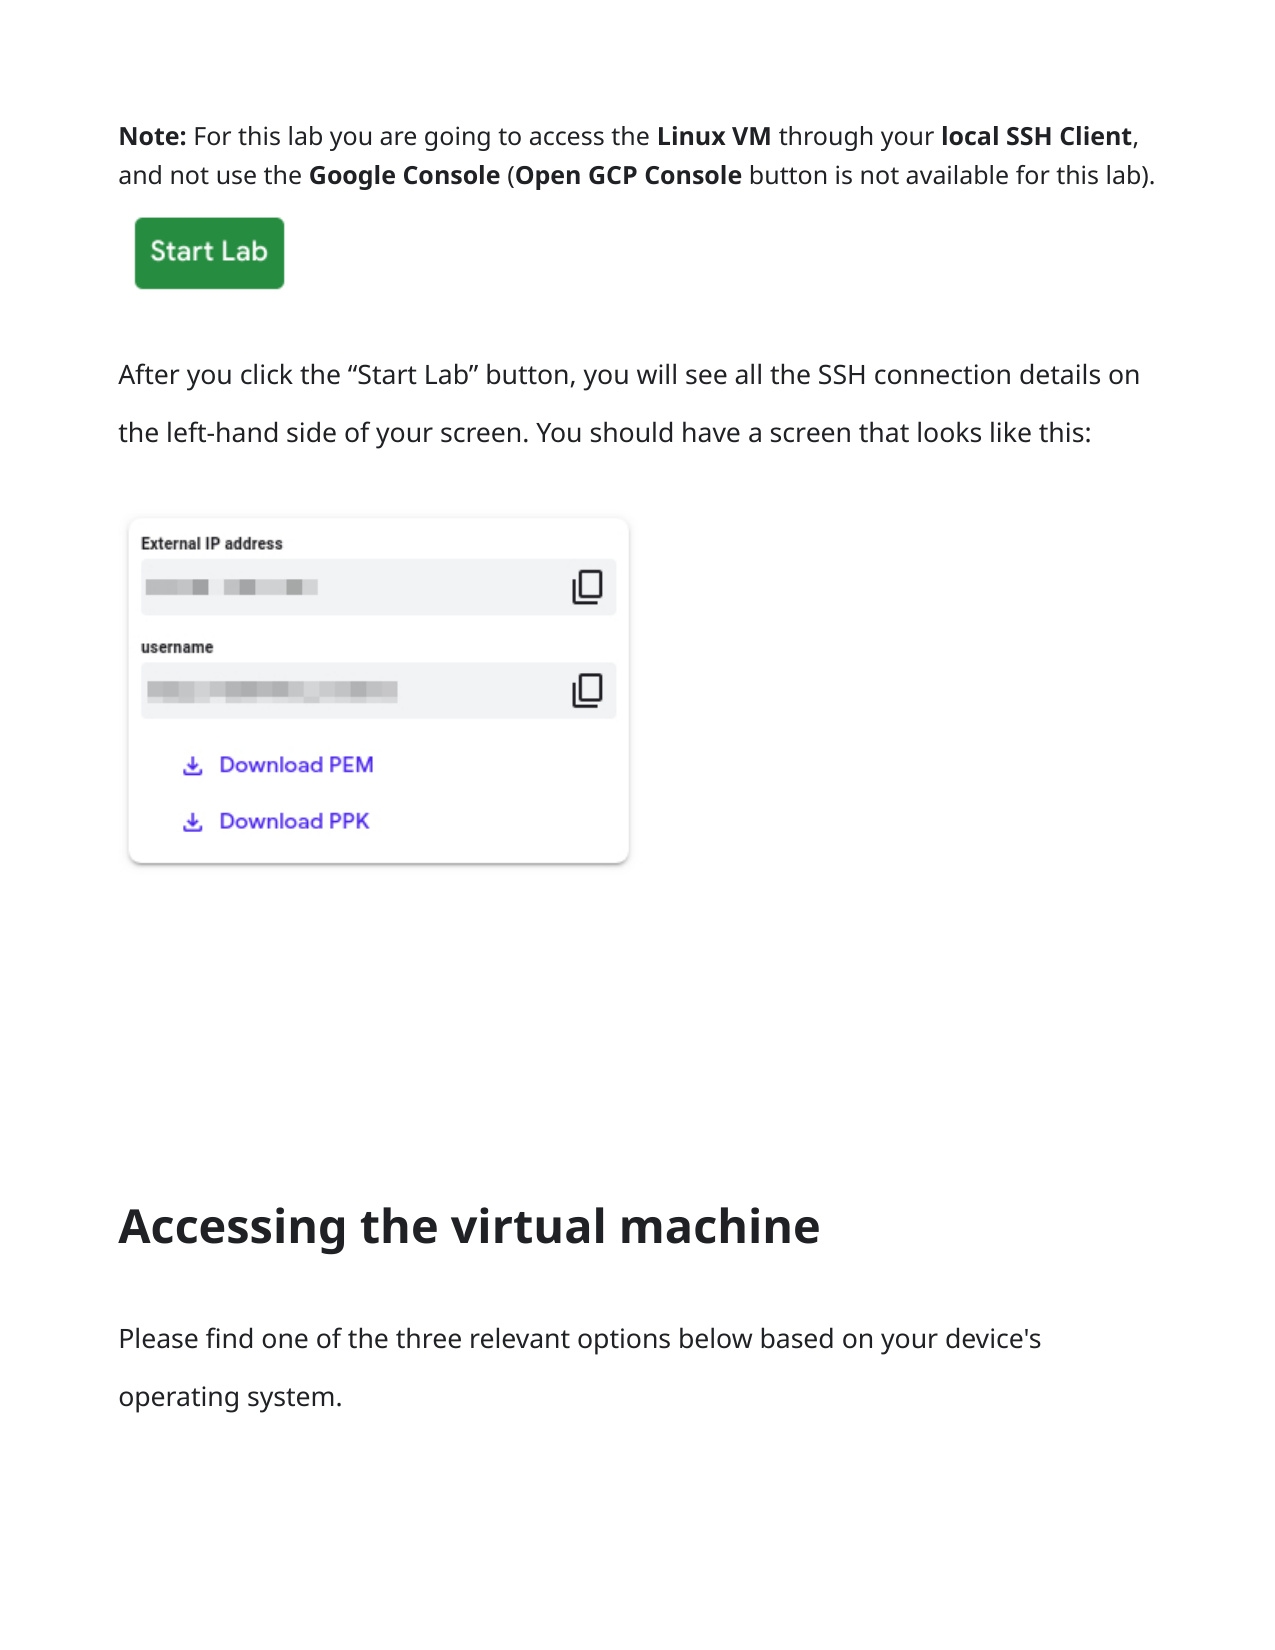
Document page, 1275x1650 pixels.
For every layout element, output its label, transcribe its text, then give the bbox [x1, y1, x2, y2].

picture [118, 509, 651, 890]
text Note: For this lab you are going to access the Linux VM through your local SSH Client, and not use the Google Console (Open GCP Console button is not available for this lab). [118, 118, 1157, 191]
subtitle Accessing the virtual machine [118, 1194, 1157, 1258]
text After you click the “Start Lab” button, you will see all the SSH connection details on the left-hand side of your screen. You should have a screen that looks like this: [118, 356, 1157, 450]
text Please find one of the three relevant options below based on your device's operating system. [118, 1320, 1157, 1414]
picture [118, 211, 297, 302]
